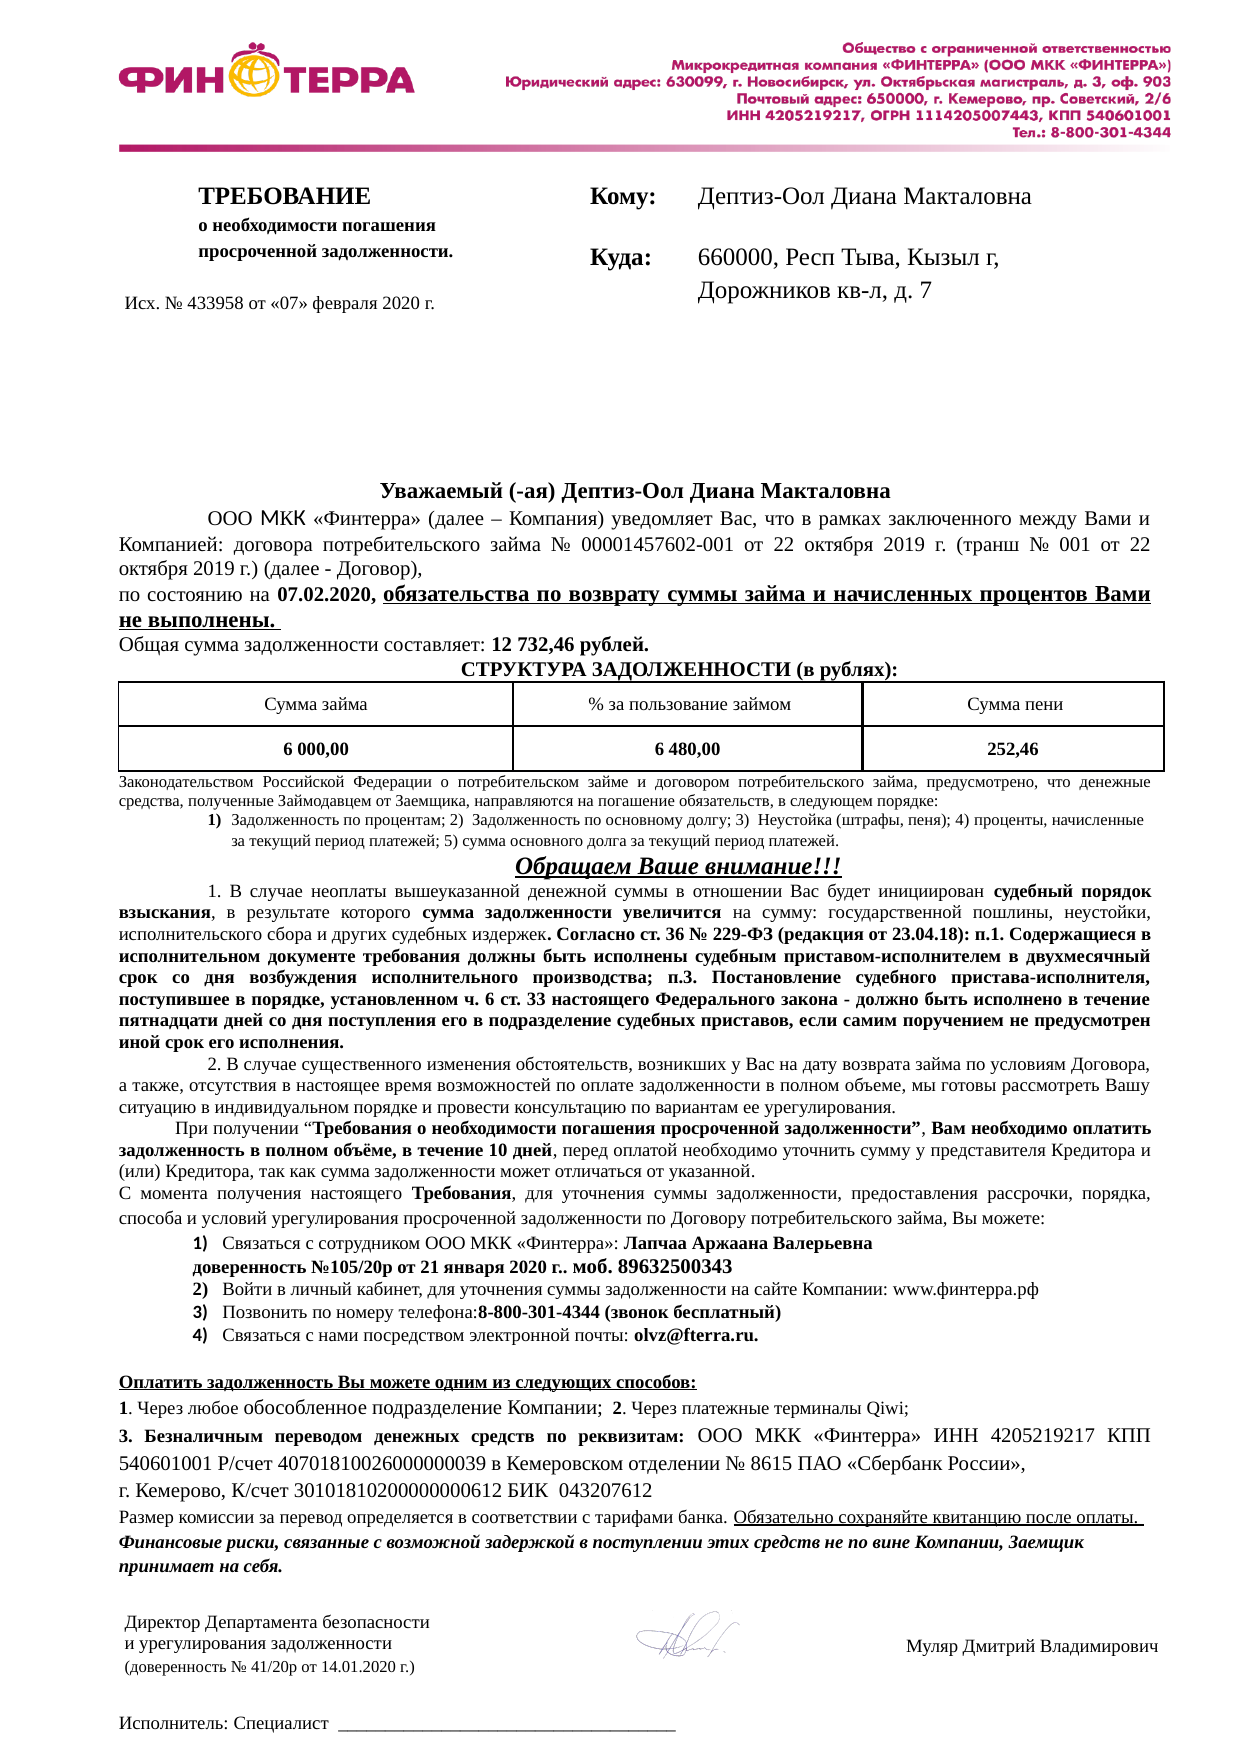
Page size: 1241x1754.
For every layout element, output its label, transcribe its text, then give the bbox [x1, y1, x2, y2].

table_header Сумма пени [864, 683, 1163, 725]
table_header Кому: [584, 175, 692, 236]
text Общая сумма задолженности составляет: 12 732,46 рублей. [118, 632, 1152, 656]
list Задолженность по процентам; 2) Задолженность по основному долгу; 3) Неустойка (штрафы, пеня); 4) проценты, начисленные за текущий период платежей; 5) сумма основного долга за текущий период платежей. [207, 810, 1152, 850]
list Позвонить по номеру телефона:8-800-301-4344 (звонок бесплатный) [192, 1300, 1152, 1323]
table_cell Куда: [584, 236, 692, 398]
list Войти в личный кабинет, для уточнения суммы задолженности на сайте Компании: www.финтерра.рф [163, 1278, 1152, 1300]
text Оплатить задолженность Вы можете одним из следующих способов: [118, 1371, 1152, 1392]
text по состоянию на 07.02.2020, обязательства по возврату суммы займа и начисленных процентов Вами не выполнены. [118, 580, 1152, 632]
text Размер комиссии за перевод определяется в соответствии с тарифами банка. Обязательно сохраняйте квитанцию после оплаты. Финансовые риски, связанные с возможной задержкой в поступлении этих средств не по вине Компании, Заемщик принимает на себя. [118, 1506, 1152, 1577]
table_cell 6 480,00 [514, 727, 861, 769]
text Уважаемый (-ая) Дептиз-Оол Диана Макталовна [118, 477, 1152, 503]
text С момента получения настоящего Требования, для уточнения суммы задолженности, предоставления рассрочки, порядка, способа и условий урегулирования просроченной задолженности по Договору потребительского займа, Вы можете: [118, 1182, 1152, 1228]
text ООО МКК «Финтерра» (далее – Компания) уведомляет Вас, что в рамках заключенного между Вами и Компанией: договора потребительского займа № 00001457602-001 от 22 октября 2019 г. (транш № 001 от 22 октября 2019 г.) (далее - Договор), [118, 503, 1152, 580]
table_header ТРЕБОВАНИЕ о необходимости погашения просроченной задолженности. Исх. № 433958 от «07» февраля 2020 г. [119, 175, 584, 398]
text доверенность №105/20р от 21 января 2020 г.. моб. 89632500343 [192, 1254, 1152, 1278]
table_cell 660000, Респ Тыва, Кызыл г, Дорожников кв-л, д. 7 [692, 236, 1116, 398]
table_cell 252,46 [864, 727, 1163, 769]
text 3. Безналичным переводом денежных средств по реквизитам: ООО МКК «Финтерра» ИНН 4205219217 КПП 540601001 Р/счет 40701810026000000039 в Кемеровском отделении № 8615 ПАО «Сбербанк России», [118, 1423, 1152, 1474]
list Связаться с сотрудником ООО МКК «Финтерра»: Лапчаа Аржаана Валерьевна [148, 1231, 1152, 1254]
text СТРУКТУРА ЗАДОЛЖЕННОСТИ (в рублях): [118, 656, 1152, 681]
picture [118, 42, 1171, 152]
picture [635, 1610, 742, 1660]
table_header Муляр Дмитрий Владимирович [807, 1605, 1164, 1687]
text 1. В случае неоплаты вышеуказанной денежной суммы в отношении Вас будет инициирован судебный порядок взыскания, в результате которого сумма задолженности увеличится на сумму: государственной пошлины, неустойки, исполнительского сбора и других судебных издержек. Согласно ст. 36 № 229-ФЗ (редакция от 23.04.18): п.1. Содержащиеся в исполнительном документе требования должны быть исполнены судебным приставом-исполнителем в двухмесячный срок со дня возбуждения исполнительного производства; п.3. Постановление судебного пристава-исполнителя, поступившее в порядке, установленном ч. 6 ст. 33 настоящего Федерального закона - должно быть исполнено в течение пятнадцати дней со дня поступления его в подразделение судебных приставов, если самим поручением не предусмотрен иной срок его исполнения. [118, 880, 1152, 1052]
text 1. Через любое обособленное подразделение Компании; 2. Через платежные терминалы Qiwi; [118, 1395, 1152, 1419]
text Исполнитель: Специалист ____________________________________ [118, 1712, 1152, 1734]
text При получении “Требования о необходимости погашения просроченной задолженности”, Вам необходимо оплатить задолженность в полном объёме, в течение 10 дней, перед оплатой необходимо уточнить сумму у представителя Кредитора и (или) Кредитора, так как сумма задолженности может отличаться от указанной. [118, 1117, 1152, 1182]
text г. Кемерово, К/счет 30101810200000000612 БИК 043207612 [118, 1478, 1152, 1502]
list Связаться с нами посредством электронной почты: olvz@fterra.ru. [192, 1323, 1152, 1346]
table_header Дептиз-Оол Диана Макталовна [692, 175, 1116, 236]
text Обращаем Ваше внимание!!! [118, 851, 1152, 880]
text Законодательством Российской Федерации о потребительском займе и договором потребительского займа, предусмотрено, что денежные средства, полученные Займодавцем от Заемщика, направляются на погашение обязательств, в следующем порядке: [118, 772, 1152, 810]
table_header % за пользование займом [514, 683, 861, 725]
table_header [570, 1605, 807, 1687]
table_cell 6 000,00 [119, 727, 512, 769]
table_header Директор Департамента безопасности и урегулирования задолженности (доверенность № 41/20р от 14.01.2020 г.) [119, 1605, 570, 1687]
table_header Сумма займа [119, 683, 512, 725]
table_header [1116, 175, 1169, 398]
text 2. В случае существенного изменения обстоятельств, возникших у Вас на дату возврата займа по условиям Договора, а также, отсутствия в настоящее время возможностей по оплате задолженности в полном объеме, мы готовы рассмотреть Вашу ситуацию в индивидуальном порядке и провести консультацию по вариантам ее урегулирования. [118, 1052, 1152, 1117]
